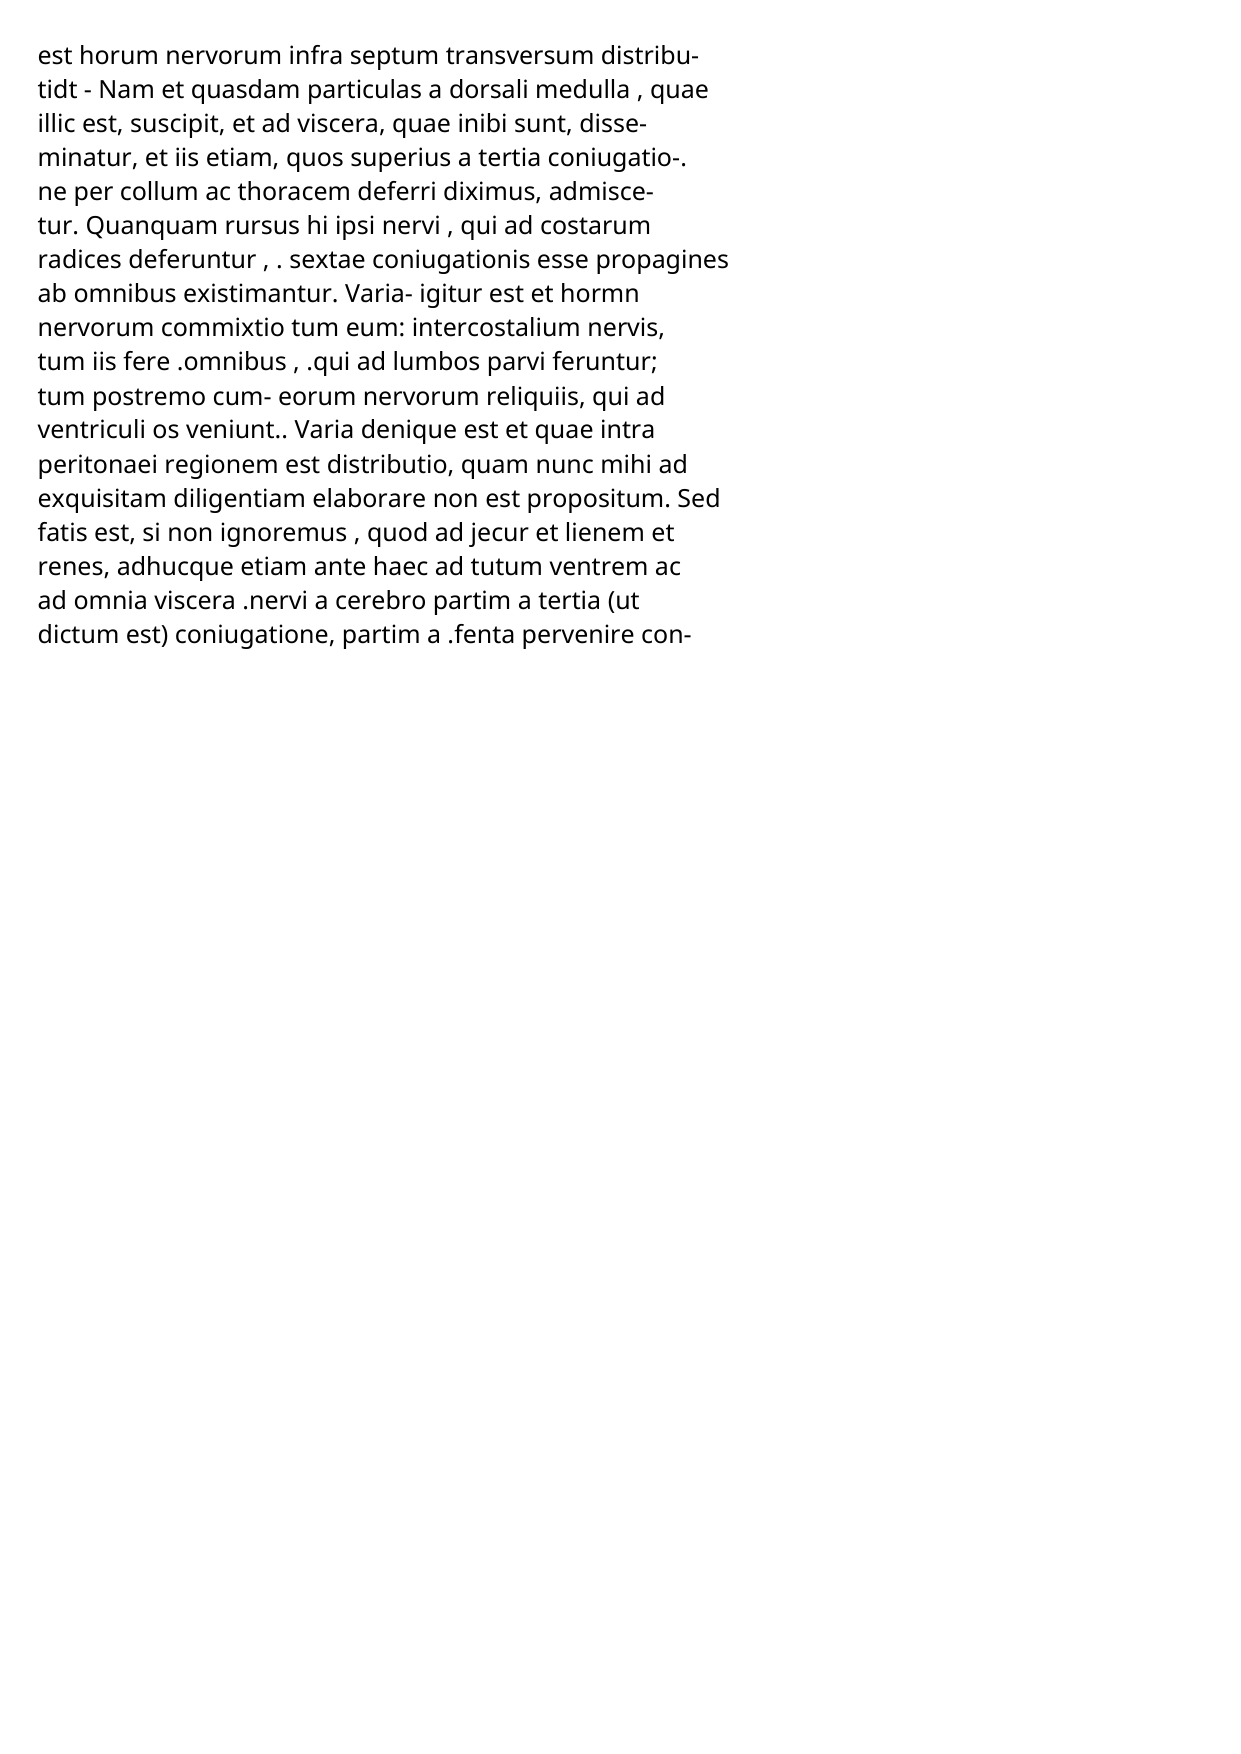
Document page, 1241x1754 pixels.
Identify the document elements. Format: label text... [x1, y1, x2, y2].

text est horum nervorum infra septum transversum distribu- tidt - Nam et quasdam particulas a dorsali medulla , quae illic est, suscipit, et ad viscera, quae inibi sunt, disse- minatur, et iis etiam, quos superius a tertia coniugatio-. ne per collum ac thoracem deferri diximus, admisce- tur. Quanquam rursus hi ipsi nervi , qui ad costarum radices deferuntur , . sextae coniugationis esse propagines ab omnibus existimantur. Varia- igitur est et hormn nervorum commixtio tum eum: intercostalium nervis, tum iis fere .omnibus , .qui ad lumbos parvi feruntur; tum postremo cum- eorum nervorum reliquiis, qui ad ventriculi os veniunt.. Varia denique est et quae intra peritonaei regionem est distributio, quam nunc mihi ad exquisitam diligentiam elaborare non est propositum. Sed fatis est, si non ignoremus , quod ad jecur et lienem et renes, adhucque etiam ante haec ad tutum ventrem ac ad omnia viscera .nervi a cerebro partim a tertia (ut dictum est) coniugatione, partim a .fenta pervenire con- [37, 37, 1203, 651]
